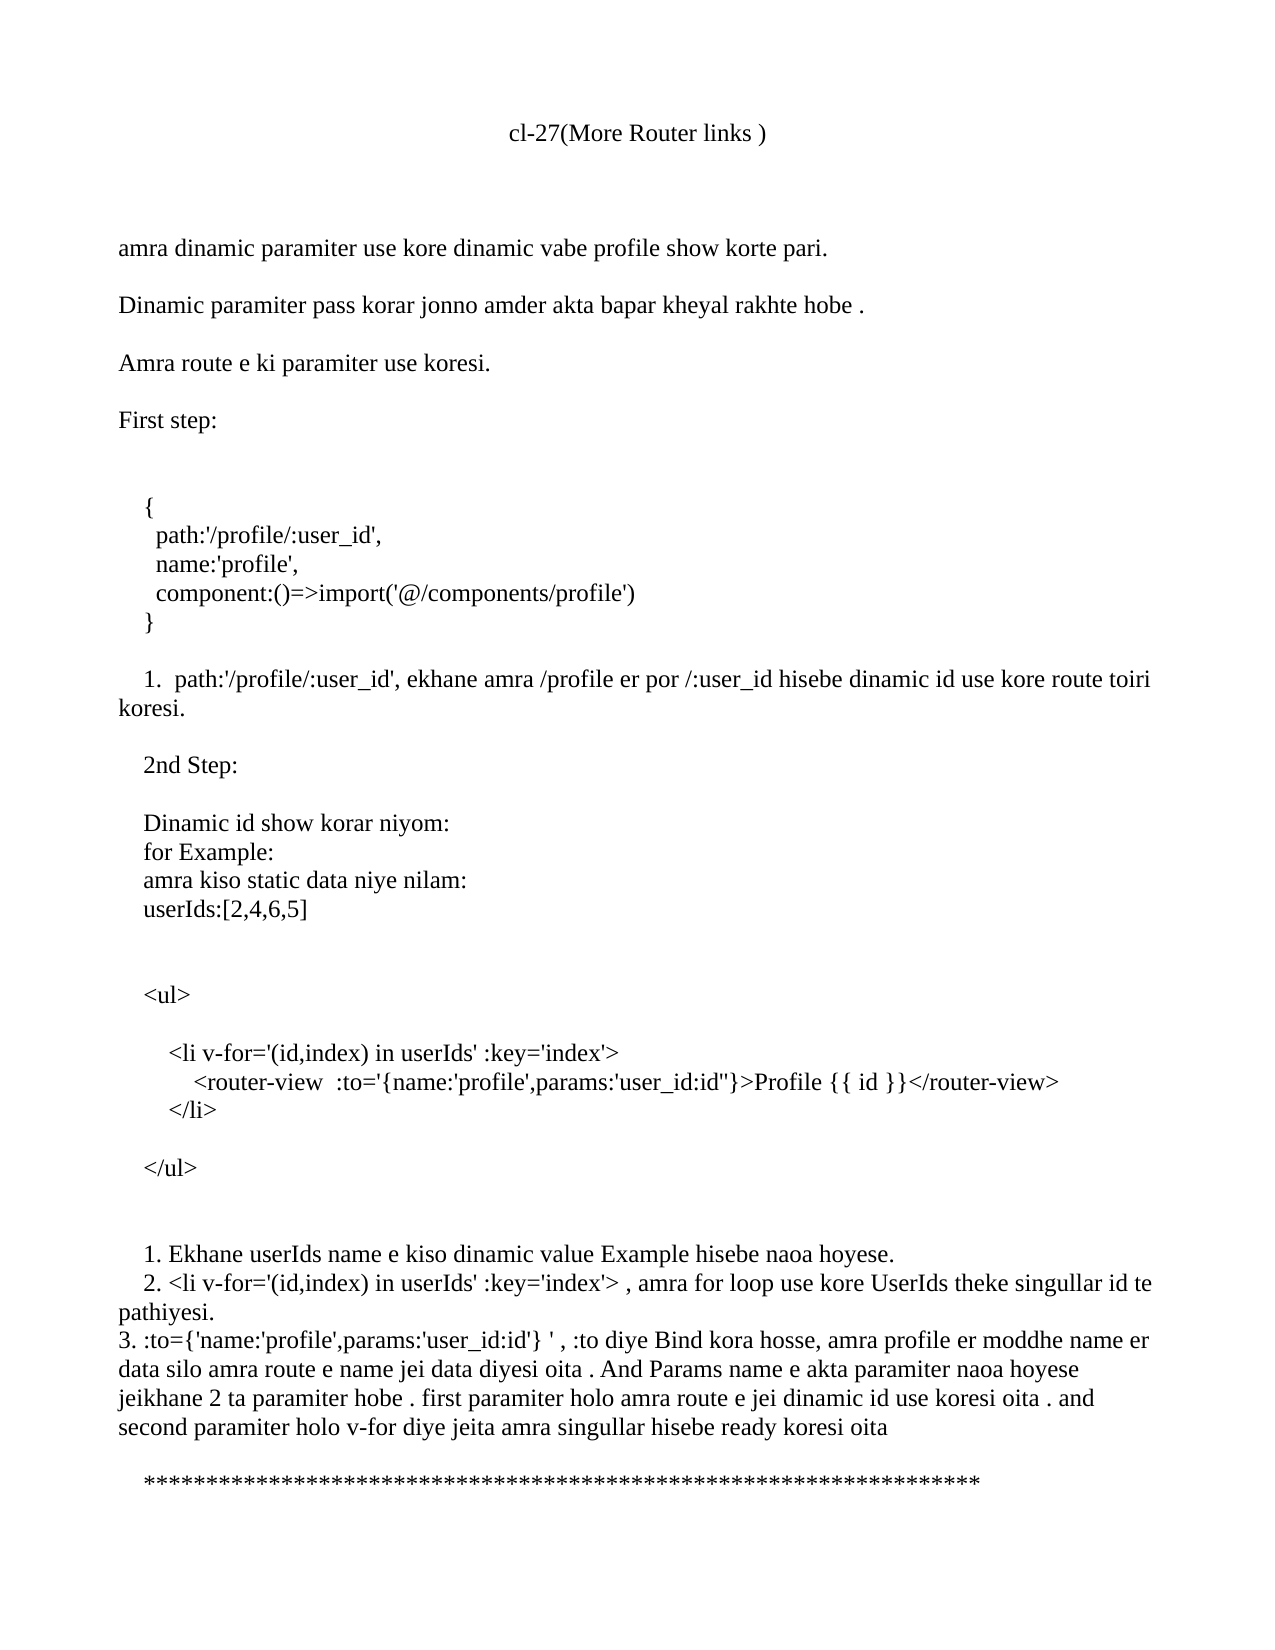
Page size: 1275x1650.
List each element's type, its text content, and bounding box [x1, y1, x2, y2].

text <router-view :to='{name:'profile',params:'user_id:id''}>Profile {{ id }}</router-view> [118, 1067, 1157, 1096]
text userIds:[2,4,6,5] [118, 894, 1157, 923]
text <ul> [118, 981, 1157, 1009]
text Dinamic id show korar niyom: [118, 808, 1157, 837]
text component:()=>import('@/components/profile') [118, 578, 1157, 607]
text <li v-for='(id,index) in userIds' :key='index'> [118, 1038, 1157, 1067]
text cl-27(More Router links ) [118, 118, 1157, 147]
text 2. <li v-for='(id,index) in userIds' :key='index'> , amra for loop use kore UserIds theke singullar id te pathiyesi. [118, 1268, 1157, 1326]
text Dinamic paramiter pass korar jonno amder akta bapar kheyal rakhte hobe . [118, 291, 1157, 319]
text for Example: [118, 837, 1157, 866]
text 3. :to={'name:'profile',params:'user_id:id'} ' , :to diye Bind kora hosse, amra profile er moddhe name er data silo amra route e name jei data diyesi oita . And Params name e akta paramiter naoa hoyese jeikhane 2 ta paramiter hobe . first paramiter holo amra route e jei dinamic id use koresi oita . and second paramiter holo v-for diye jeita amra singullar hisebe ready koresi oita [118, 1326, 1157, 1441]
text 2nd Step: [118, 751, 1157, 779]
text amra kiso static data niye nilam: [118, 866, 1157, 894]
text </li> [118, 1096, 1157, 1124]
text { [118, 492, 1157, 521]
text amra dinamic paramiter use kore dinamic vabe profile show korte pari. [118, 233, 1157, 262]
text } [118, 607, 1157, 636]
text 1. Ekhane userIds name e kiso dinamic value Example hisebe naoa hoyese. [118, 1239, 1157, 1268]
text ******************************************************************* [118, 1469, 1157, 1498]
text path:'/profile/:user_id', [118, 521, 1157, 549]
text Amra route e ki paramiter use koresi. [118, 348, 1157, 377]
text 1. path:'/profile/:user_id', ekhane amra /profile er por /:user_id hisebe dinamic id use kore route toiri koresi. [118, 664, 1157, 722]
text </ul> [118, 1153, 1157, 1182]
text First step: [118, 406, 1157, 434]
text name:'profile', [118, 549, 1157, 578]
